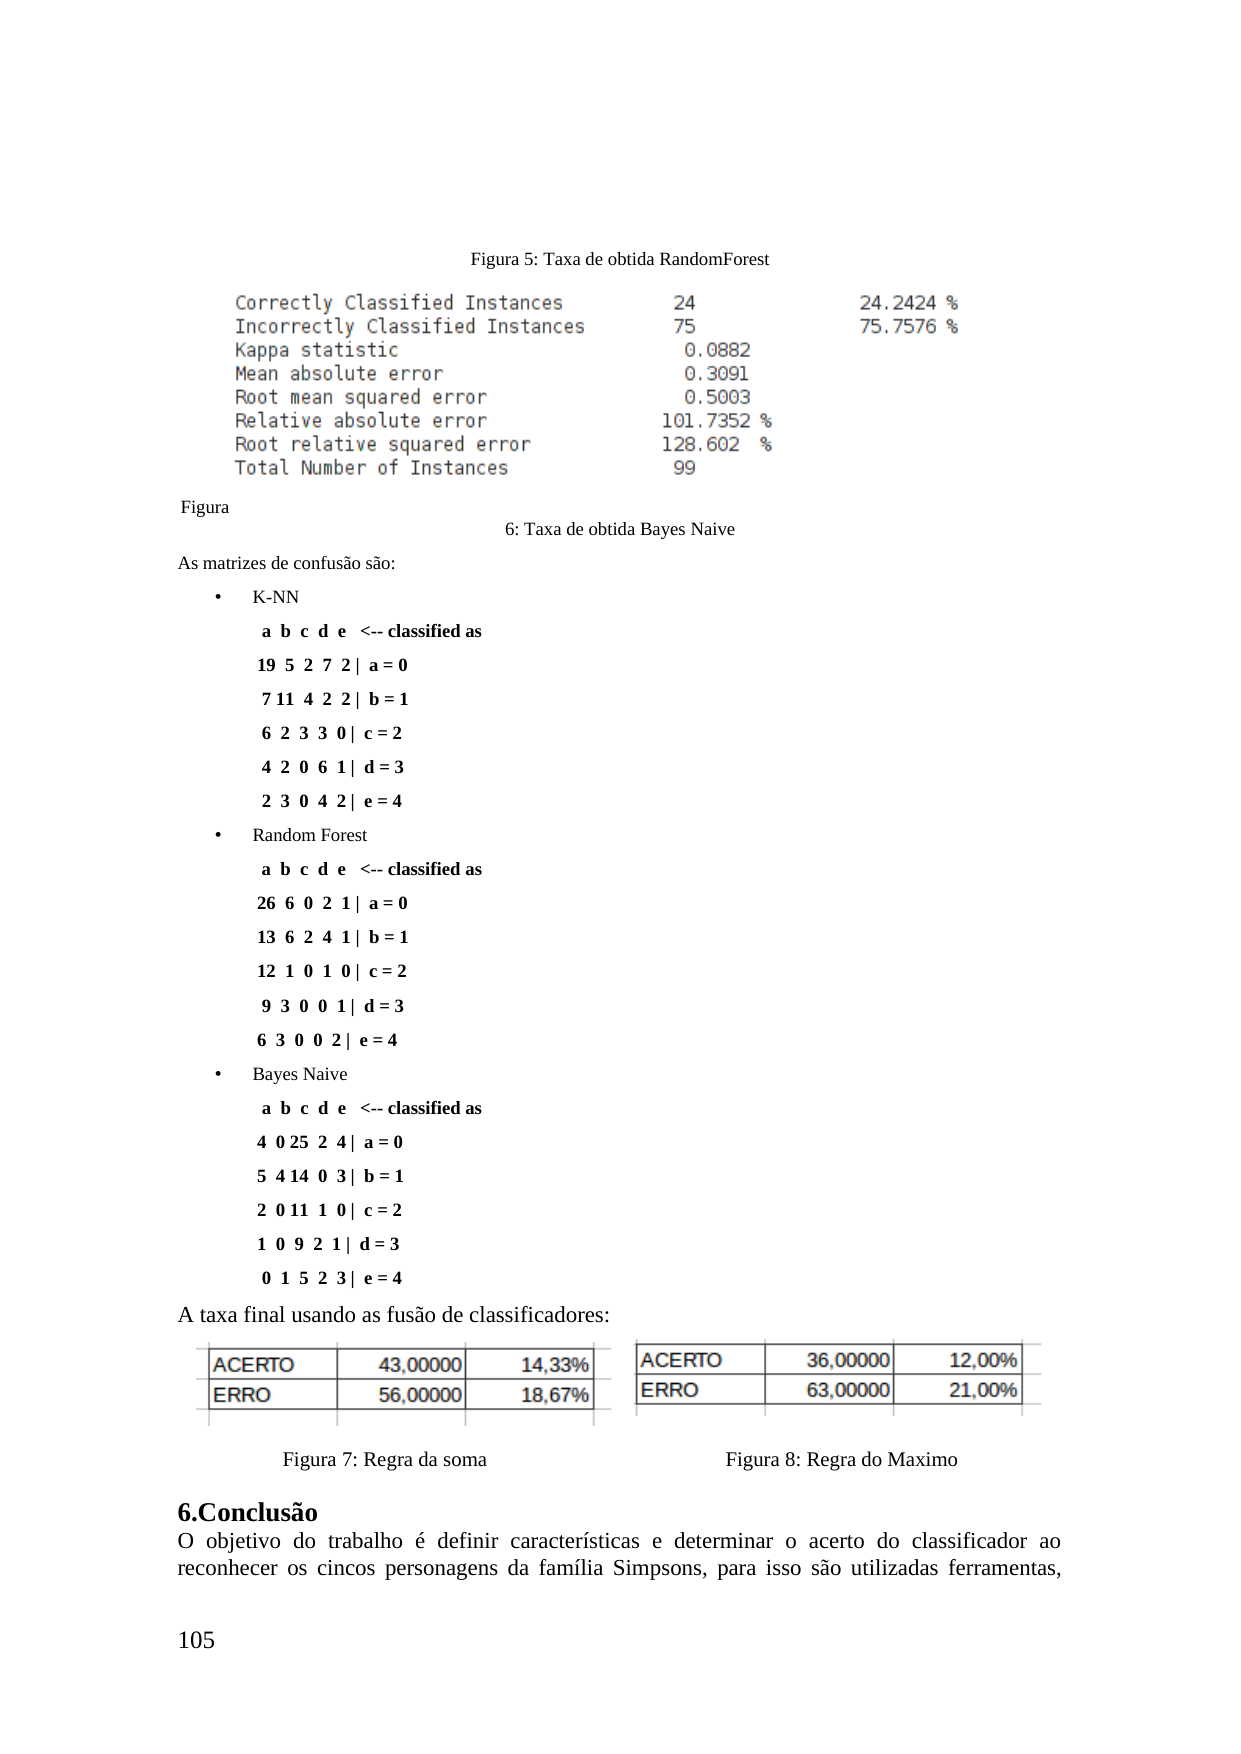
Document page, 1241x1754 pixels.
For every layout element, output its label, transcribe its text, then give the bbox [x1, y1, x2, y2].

list 19 5 2 7 2 | a = 0 [215, 654, 1063, 675]
subtitle 6.Conclusão [177, 1496, 1063, 1528]
picture [232, 269, 1008, 500]
list 0 1 5 2 3 | e = 4 [215, 1267, 1063, 1288]
list 1 0 9 2 1 | d = 3 [215, 1233, 1063, 1254]
list 4 2 0 6 1 | d = 3 [215, 756, 1063, 778]
list 26 6 0 2 1 | a = 0 [215, 892, 1063, 914]
list 6 2 3 3 0 | c = 2 [215, 722, 1063, 743]
list a b c d e <-- classified as [215, 1097, 1063, 1118]
list a b c d e <-- classified as [215, 620, 1063, 641]
picture [196, 1342, 612, 1426]
text As matrizes de confusão são: [177, 552, 1063, 573]
list 13 6 2 4 1 | b = 1 [215, 926, 1063, 948]
list Bayes Naive [215, 1063, 1063, 1084]
subtitle Figura 7: Regra da soma Figura 8: Regra do Maximo [177, 1447, 1063, 1471]
list K-NN [215, 586, 1063, 607]
text Figura 6: Taxa de obtida Bayes Naive [177, 496, 1063, 539]
text O objetivo do trabalho é definir características e determinar o acerto do classificador ao reconhecer os cincos personagens da família Simpsons, para isso são utilizadas ferramentas, [177, 1528, 1063, 1580]
list 2 0 11 1 0 | c = 2 [215, 1199, 1063, 1220]
list 4 0 25 2 4 | a = 0 [215, 1131, 1063, 1152]
picture [633, 1339, 1042, 1416]
list 5 4 14 0 3 | b = 1 [215, 1165, 1063, 1186]
list 7 11 4 2 2 | b = 1 [215, 688, 1063, 709]
text Figura 5: Taxa de obtida RandomForest [177, 248, 1063, 269]
list 6 3 0 0 2 | e = 4 [215, 1028, 1063, 1050]
list 9 3 0 0 1 | d = 3 [215, 994, 1063, 1016]
list a b c d e <-- classified as [215, 858, 1063, 880]
list Random Forest [215, 824, 1063, 846]
text A taxa final usando as fusão de classificadores: [177, 1301, 1063, 1327]
list 2 3 0 4 2 | e = 4 [215, 790, 1063, 812]
list 12 1 0 1 0 | c = 2 [215, 960, 1063, 982]
